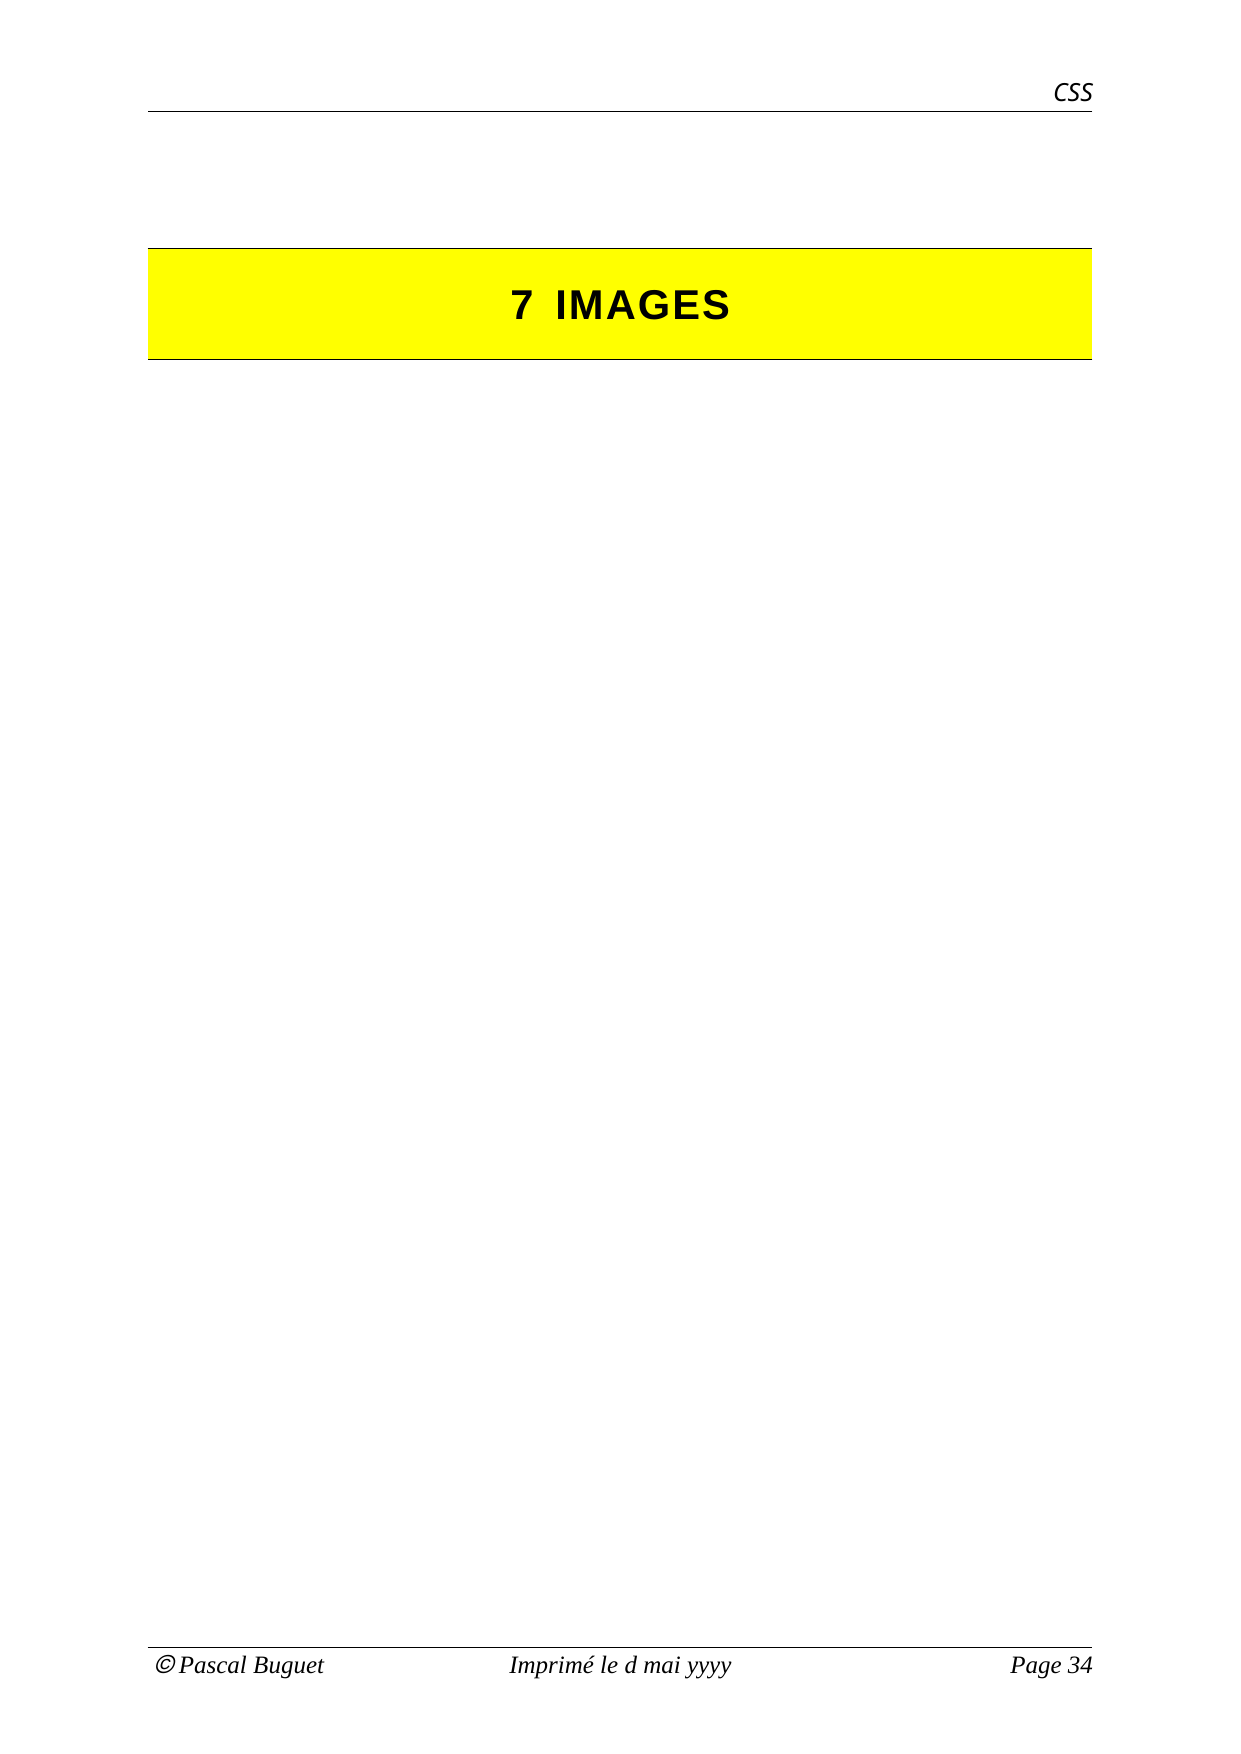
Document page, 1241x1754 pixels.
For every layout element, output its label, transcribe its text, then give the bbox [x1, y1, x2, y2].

subtitle IMAGES [148, 249, 1092, 359]
